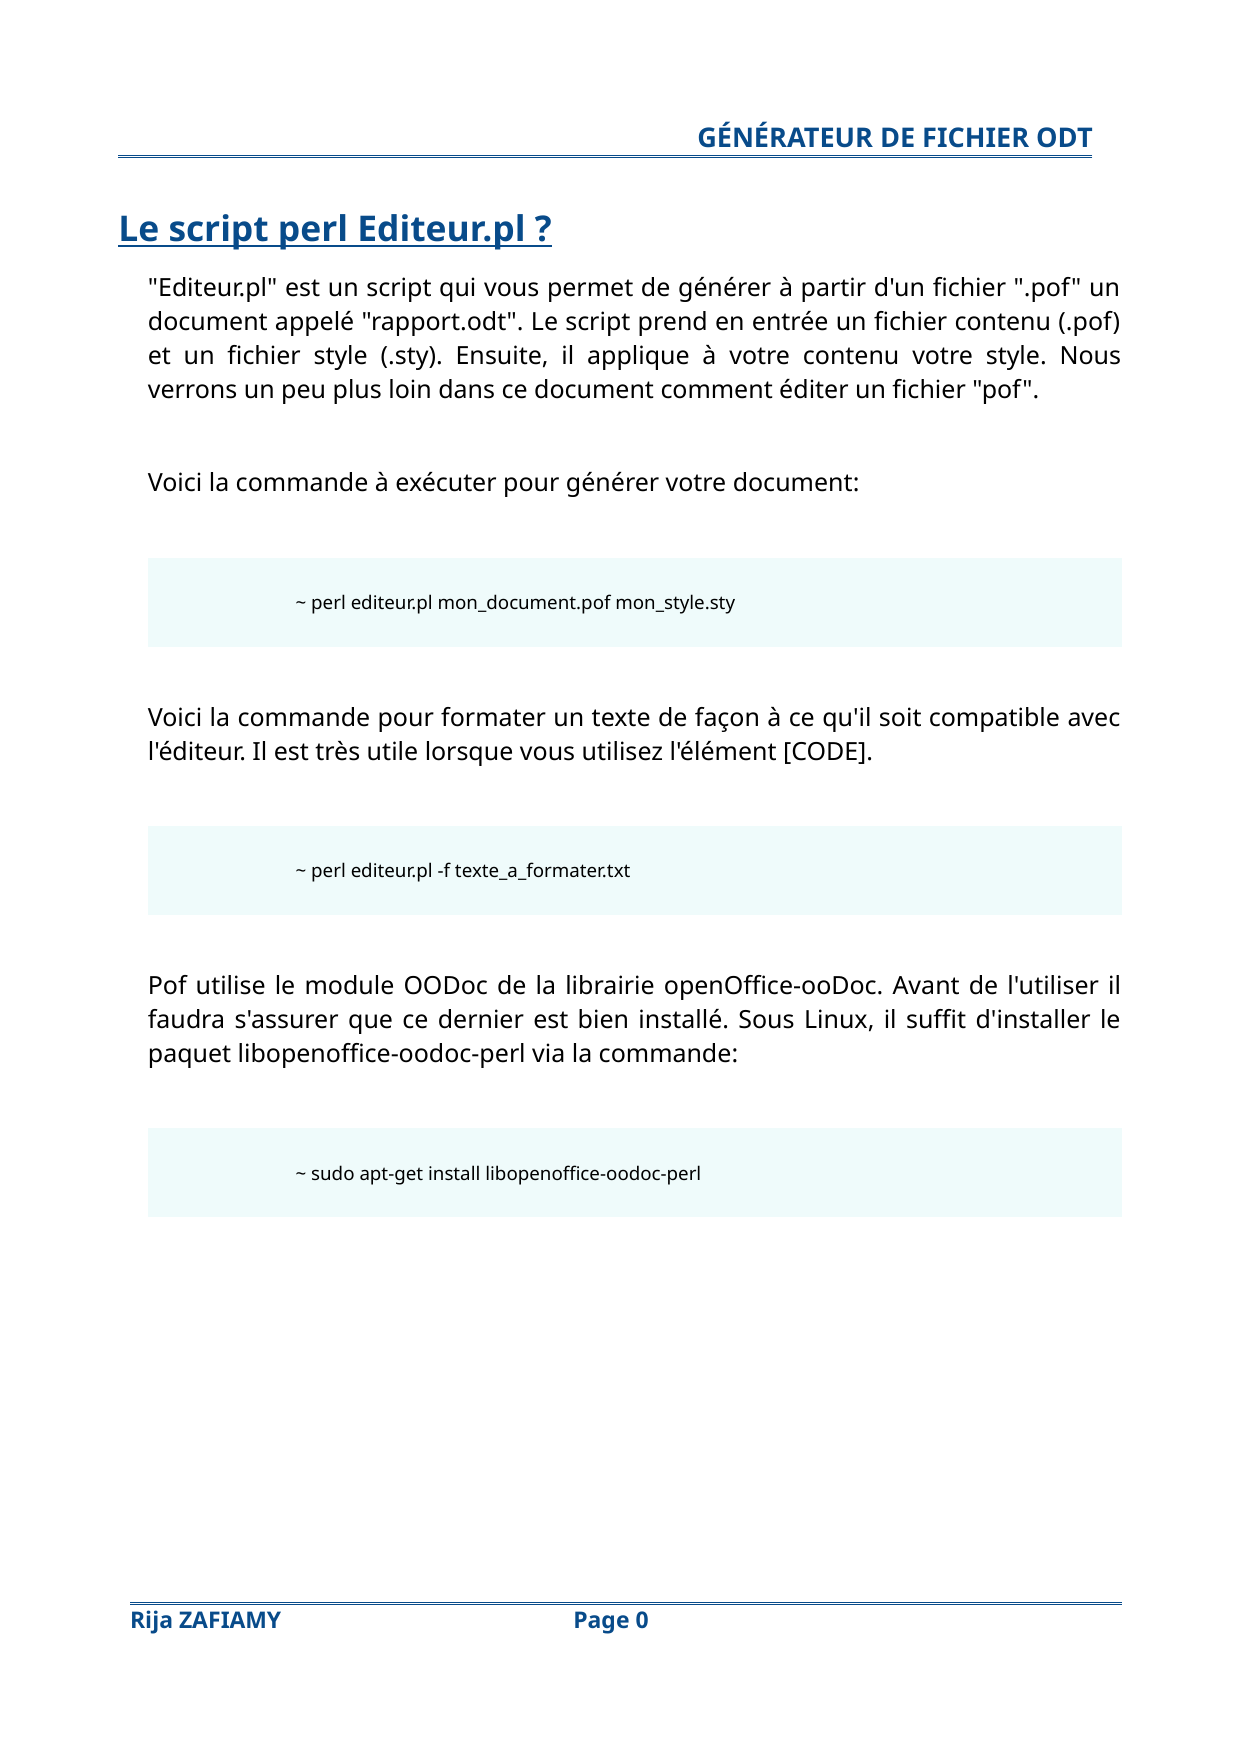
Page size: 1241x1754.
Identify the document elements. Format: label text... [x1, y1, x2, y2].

text ~ perl editeur.pl -f texte_a_formater.txt [148, 858, 1122, 883]
text Le script perl Editeur.pl ? [118, 204, 1122, 252]
text Voici la commande pour formater un texte de façon à ce qu'il soit compatible avec l'éditeur. Il est très utile lorsque vous utilisez l'élément [CODE]. [148, 699, 1122, 767]
text Pof utilise le module OODoc de la librairie openOffice-ooDoc. Avant de l'utiliser il faudra s'assurer que ce dernier est bien installé. Sous Linux, il suffit d'installer le paquet libopenoffice-oodoc-perl via la commande: [148, 967, 1122, 1069]
text ~ sudo apt-get install libopenoffice-oodoc-perl [148, 1160, 1122, 1186]
text Voici la commande à exécuter pour générer votre document: [148, 465, 1122, 499]
text ~ perl editeur.pl mon_document.pof mon_style.sty [148, 590, 1122, 615]
text "Editeur.pl" est un script qui vous permet de générer à partir d'un fichier ".pof" un document appelé "rapport.odt". Le script prend en entrée un fichier contenu (.pof) et un fichier style (.sty). Ensuite, il applique à votre contenu votre style. Nous verrons un peu plus loin dans ce document comment éditer un fichier "pof". [148, 270, 1122, 406]
